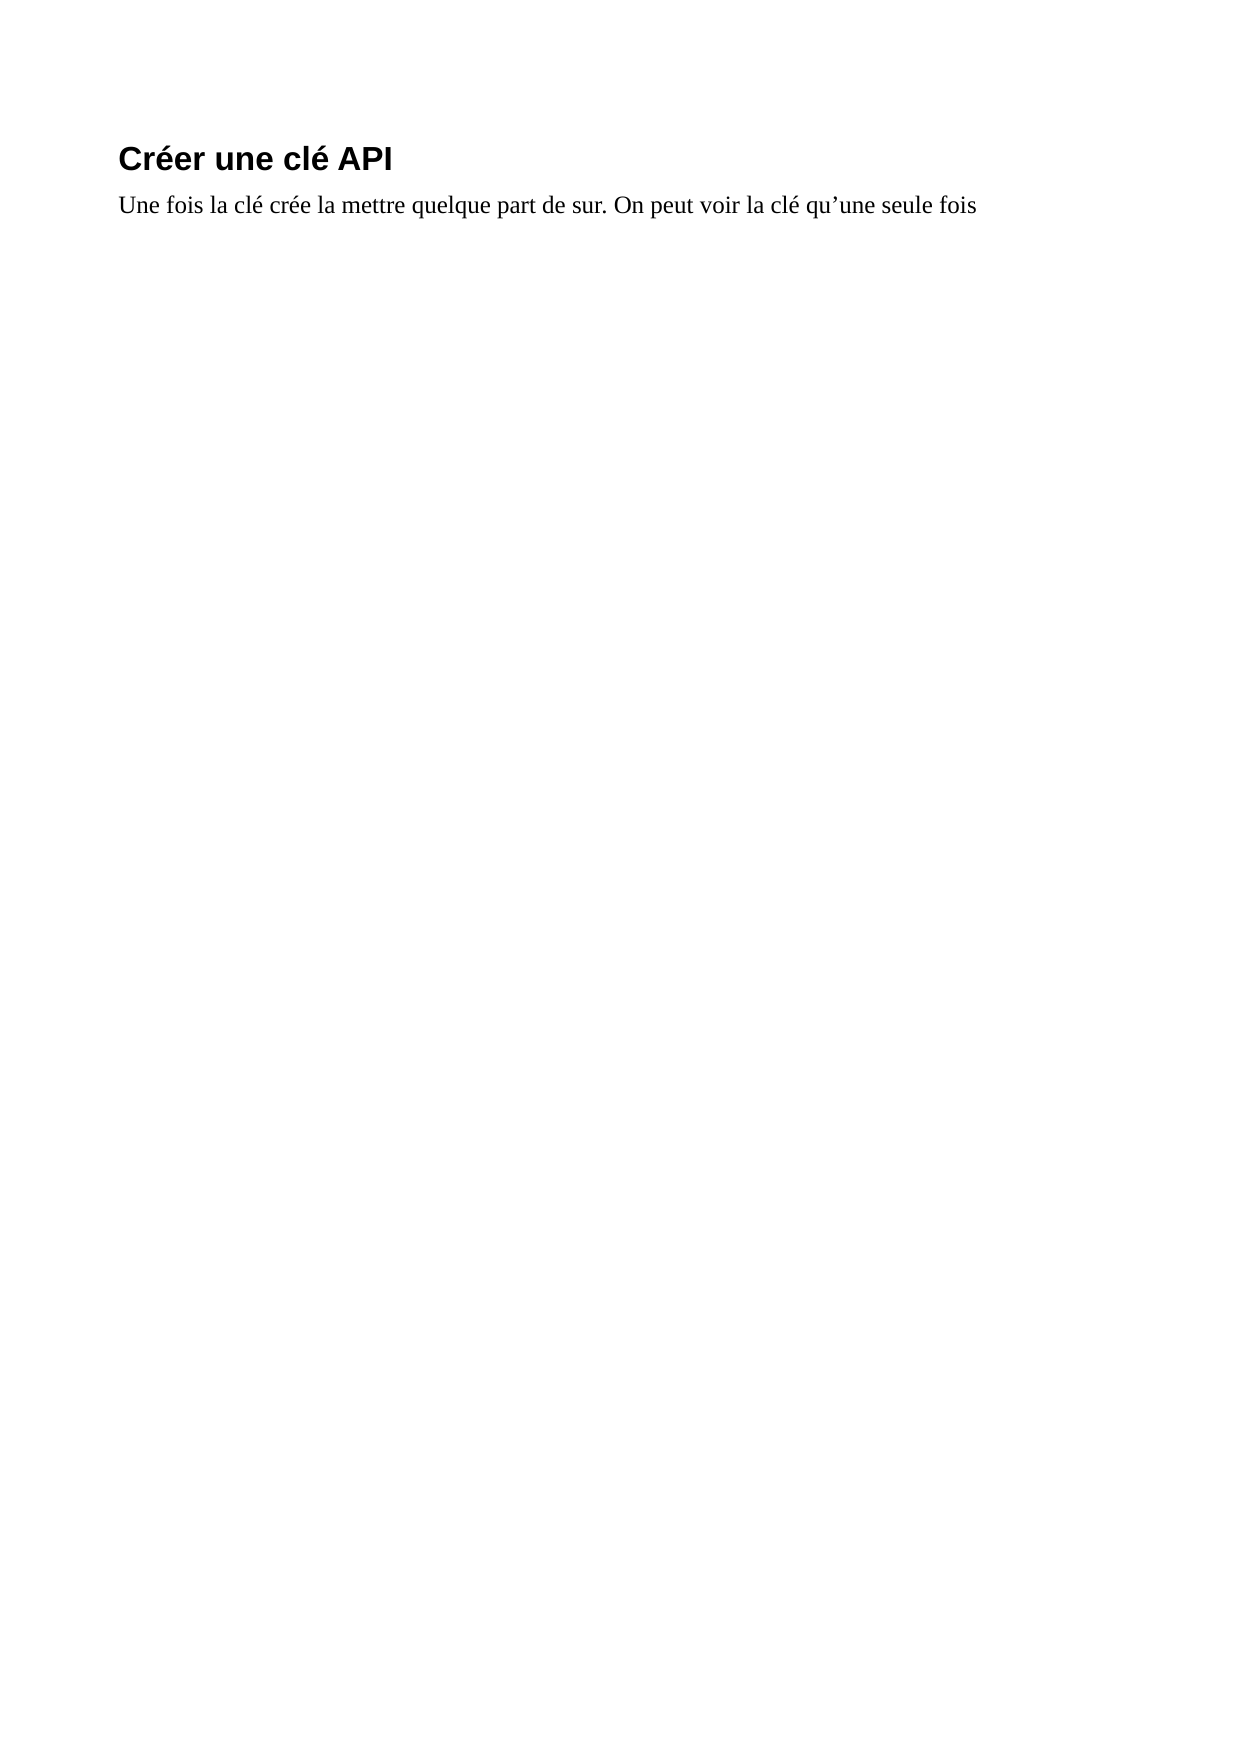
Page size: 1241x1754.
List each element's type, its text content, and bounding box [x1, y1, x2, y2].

text Une fois la clé crée la mettre quelque part de sur. On peut voir la clé qu’une seule fois [118, 190, 1122, 219]
subtitle Créer une clé API [118, 139, 1122, 177]
